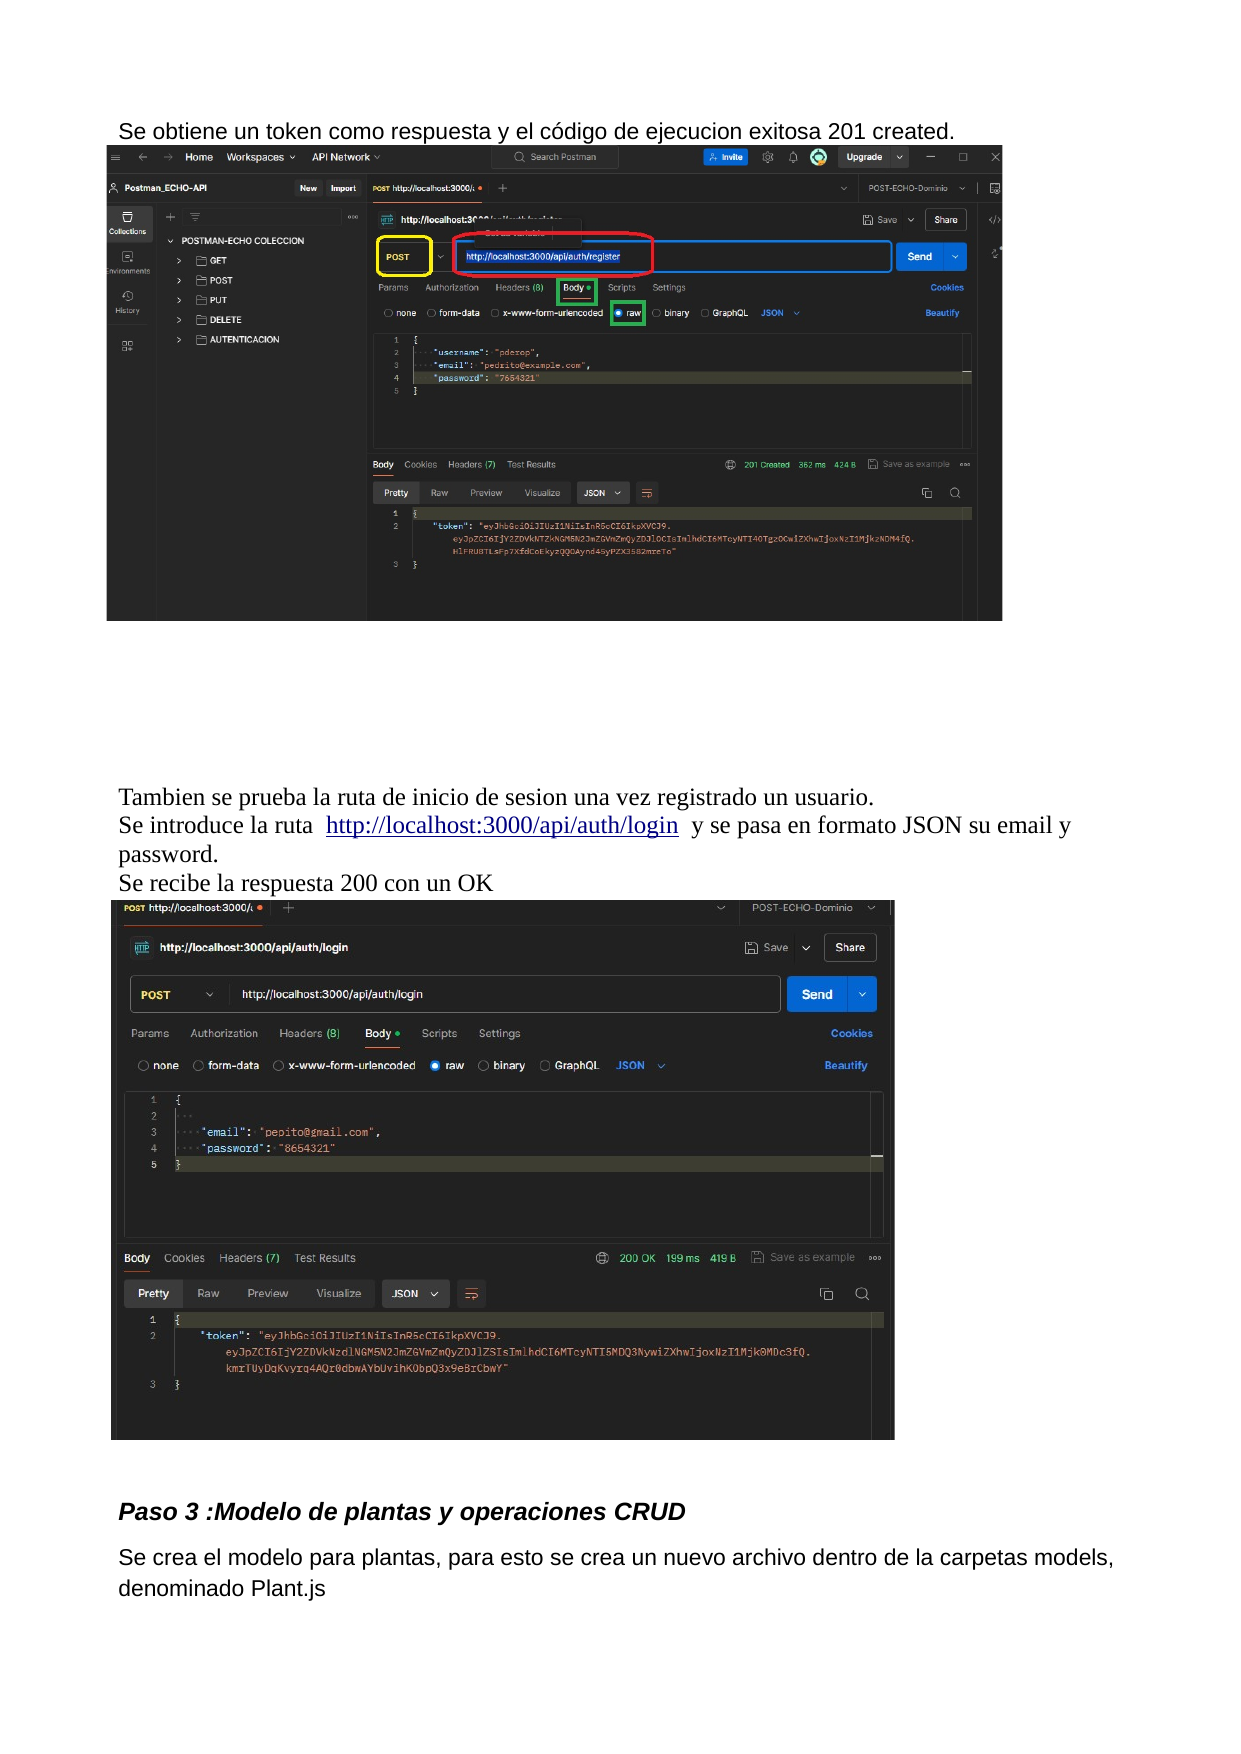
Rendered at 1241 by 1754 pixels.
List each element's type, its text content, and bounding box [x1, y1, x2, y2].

text Se recibe la respuesta 200 con un OK [118, 868, 1122, 897]
text Se introduce la ruta http://localhost:3000/api/auth/login y se pasa en formato JSON su email y password. [118, 811, 1122, 868]
picture [111, 900, 895, 1440]
picture [106, 145, 1003, 621]
text Se crea el modelo para plantas, para esto se crea un nuevo archivo dentro de la carpetas models, denominado Plant.js [118, 1544, 1122, 1601]
text Se obtiene un token como respuesta y el código de ejecucion exitosa 201 created. [118, 118, 1122, 144]
text Paso 3 :Modelo de plantas y operaciones CRUD [118, 1497, 1122, 1526]
text Tambien se prueba la ruta de inicio de sesion una vez registrado un usuario. [118, 782, 1122, 811]
